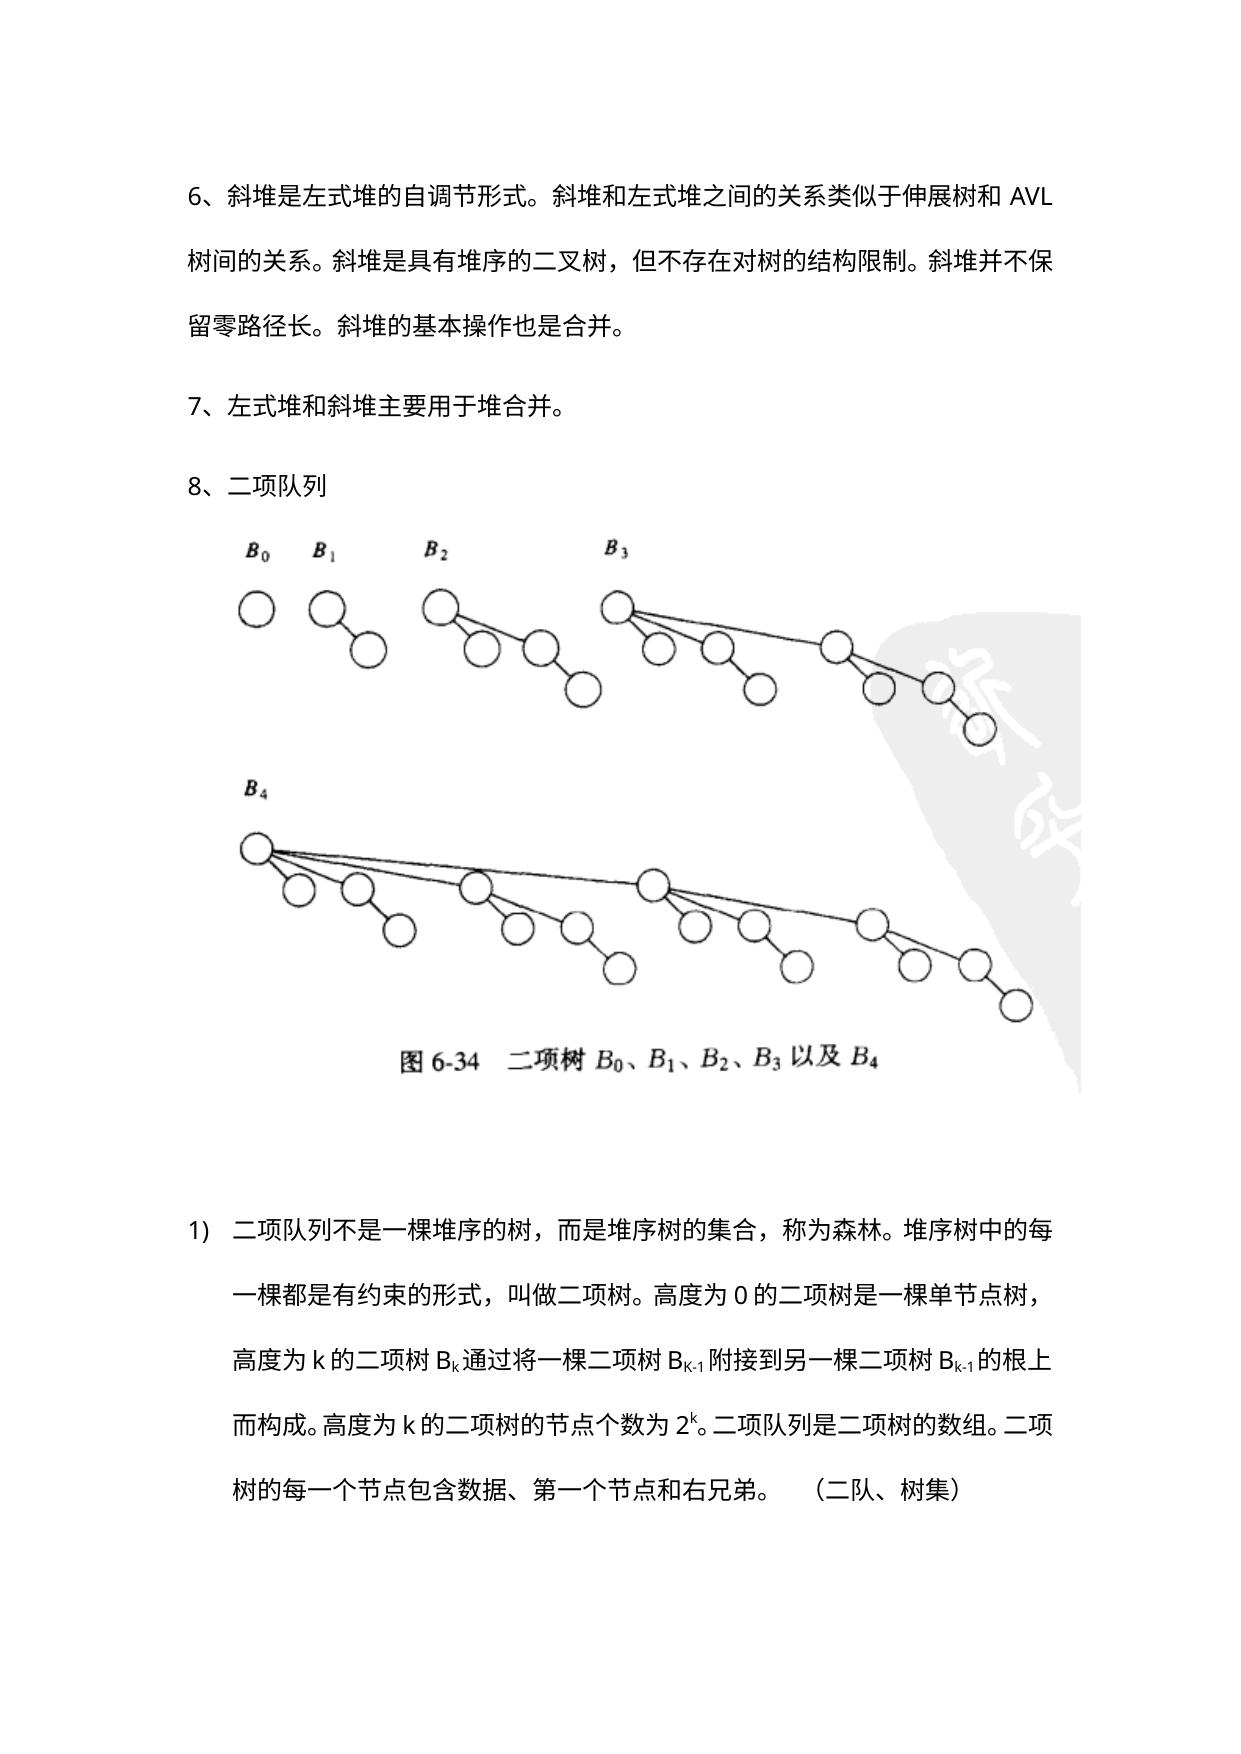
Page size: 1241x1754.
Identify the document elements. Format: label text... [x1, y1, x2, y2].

list 斜堆是左式堆的自调节形式。斜堆和左式堆之间的关系类似于伸展树和AVL树间的关系。斜堆是具有堆序的二叉树，但不存在对树的结构限制。斜堆并不保留零路径长。斜堆的基本操作也是合并。 [187, 162, 1053, 357]
list 左式堆和斜堆主要用于堆合并。 [187, 372, 1053, 437]
list 二项队列不是一棵堆序的树，而是堆序树的集合，称为森林。堆序树中的每一棵都是有约束的形式，叫做二项树。高度为0的二项树是一棵单节点树，高度为k的二项树Bk通过将一棵二项树BK-1附接到另一棵二项树Bk-1的根上而构成。高度为k的二项树的节点个数为2k。二项队列是二项树的数组。二项树的每一个节点包含数据、第一个节点和右兄弟。 （二队、树集） [187, 1196, 1053, 1521]
picture [159, 531, 1082, 1093]
list 二项队列 [187, 452, 1053, 517]
